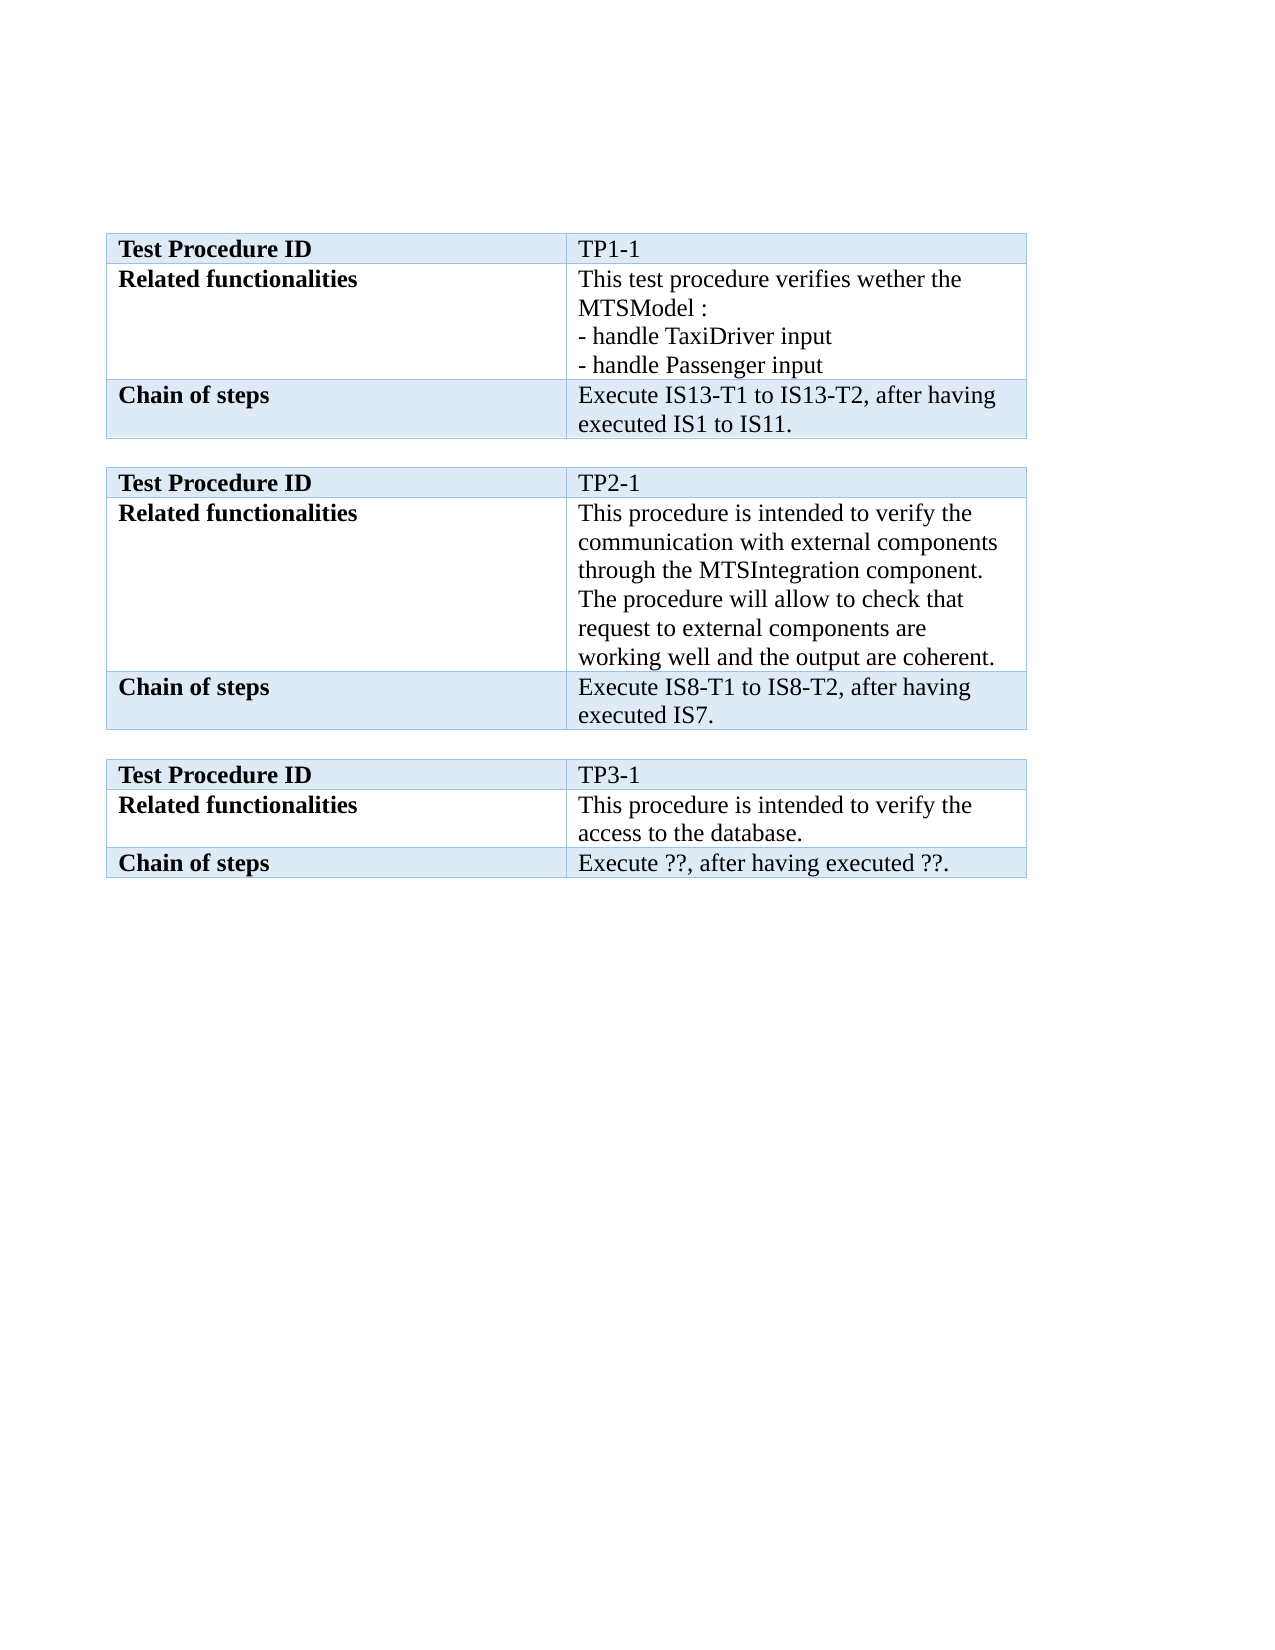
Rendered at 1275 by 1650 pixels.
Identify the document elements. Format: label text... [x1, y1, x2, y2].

table_cell Chain of steps [107, 848, 566, 877]
table_cell Execute IS13-T1 to IS13-T2, after having executed IS1 to IS11. [567, 380, 1026, 437]
table_cell Chain of steps [107, 380, 566, 437]
table_cell Execute ??, after having executed ??. [567, 848, 1026, 877]
table_header TP1-1 [567, 234, 1026, 263]
table_cell Chain of steps [107, 672, 566, 729]
table_cell This test procedure verifies wether the MTSModel : - handle TaxiDriver input - handle Passenger input [567, 264, 1026, 379]
table_header Test Procedure ID [107, 234, 566, 263]
table_header TP2-1 [567, 468, 1026, 497]
table_header TP3-1 [567, 760, 1026, 789]
table_cell Execute IS8-T1 to IS8-T2, after having executed IS7. [567, 672, 1026, 729]
table_cell This procedure is intended to verify the communication with external components through the MTSIntegration component. The procedure will allow to check that request to external components are working well and the output are coherent. [567, 498, 1026, 671]
table_header Test Procedure ID [107, 468, 566, 497]
table_cell Related functionalities [107, 264, 566, 379]
table_cell Related functionalities [107, 498, 566, 671]
table_cell Related functionalities [107, 790, 566, 847]
table_header Test Procedure ID [107, 760, 566, 789]
table_cell This procedure is intended to verify the access to the database. [567, 790, 1026, 847]
